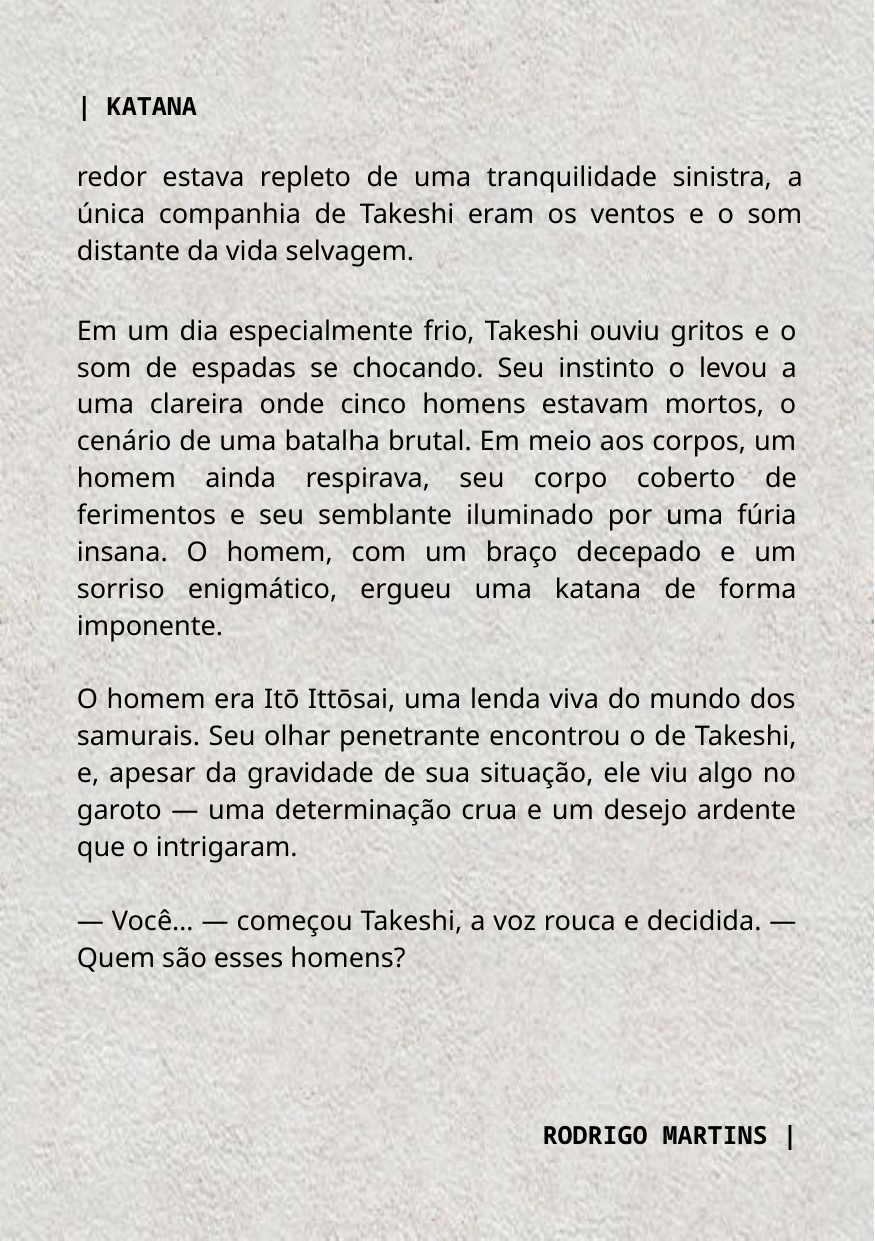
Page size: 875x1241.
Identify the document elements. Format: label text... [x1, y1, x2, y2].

text — Você… — começou Takeshi, a voz rouca e decidida. — Quem são esses homens? [74, 901, 800, 975]
text O homem era Itō Ittōsai, uma lenda viva do mundo dos samurais. Seu olhar penetrante encontrou o de Takeshi, e, apesar da gravidade de sua situação, ele viu algo no garoto — uma determinação crua e um desejo ardente que o intrigaram. [74, 680, 800, 864]
picture [0, 0, 874, 1241]
text Em um dia especialmente frio, Takeshi ouviu gritos e o som de espadas se chocando. Seu instinto o levou a uma clareira onde cinco homens estavam mortos, o cenário de uma batalha brutal. Em meio aos corpos, um homem ainda respirava, seu corpo coberto de ferimentos e seu semblante iluminado por uma fúria insana. O homem, com um braço decepado e um sorriso enigmático, ergueu uma katana de forma imponente. [74, 311, 800, 643]
text redor estava repleto de uma tranquilidade sinistra, a única companhia de Takeshi eram os ventos e o som distante da vida selvagem. [74, 155, 806, 271]
